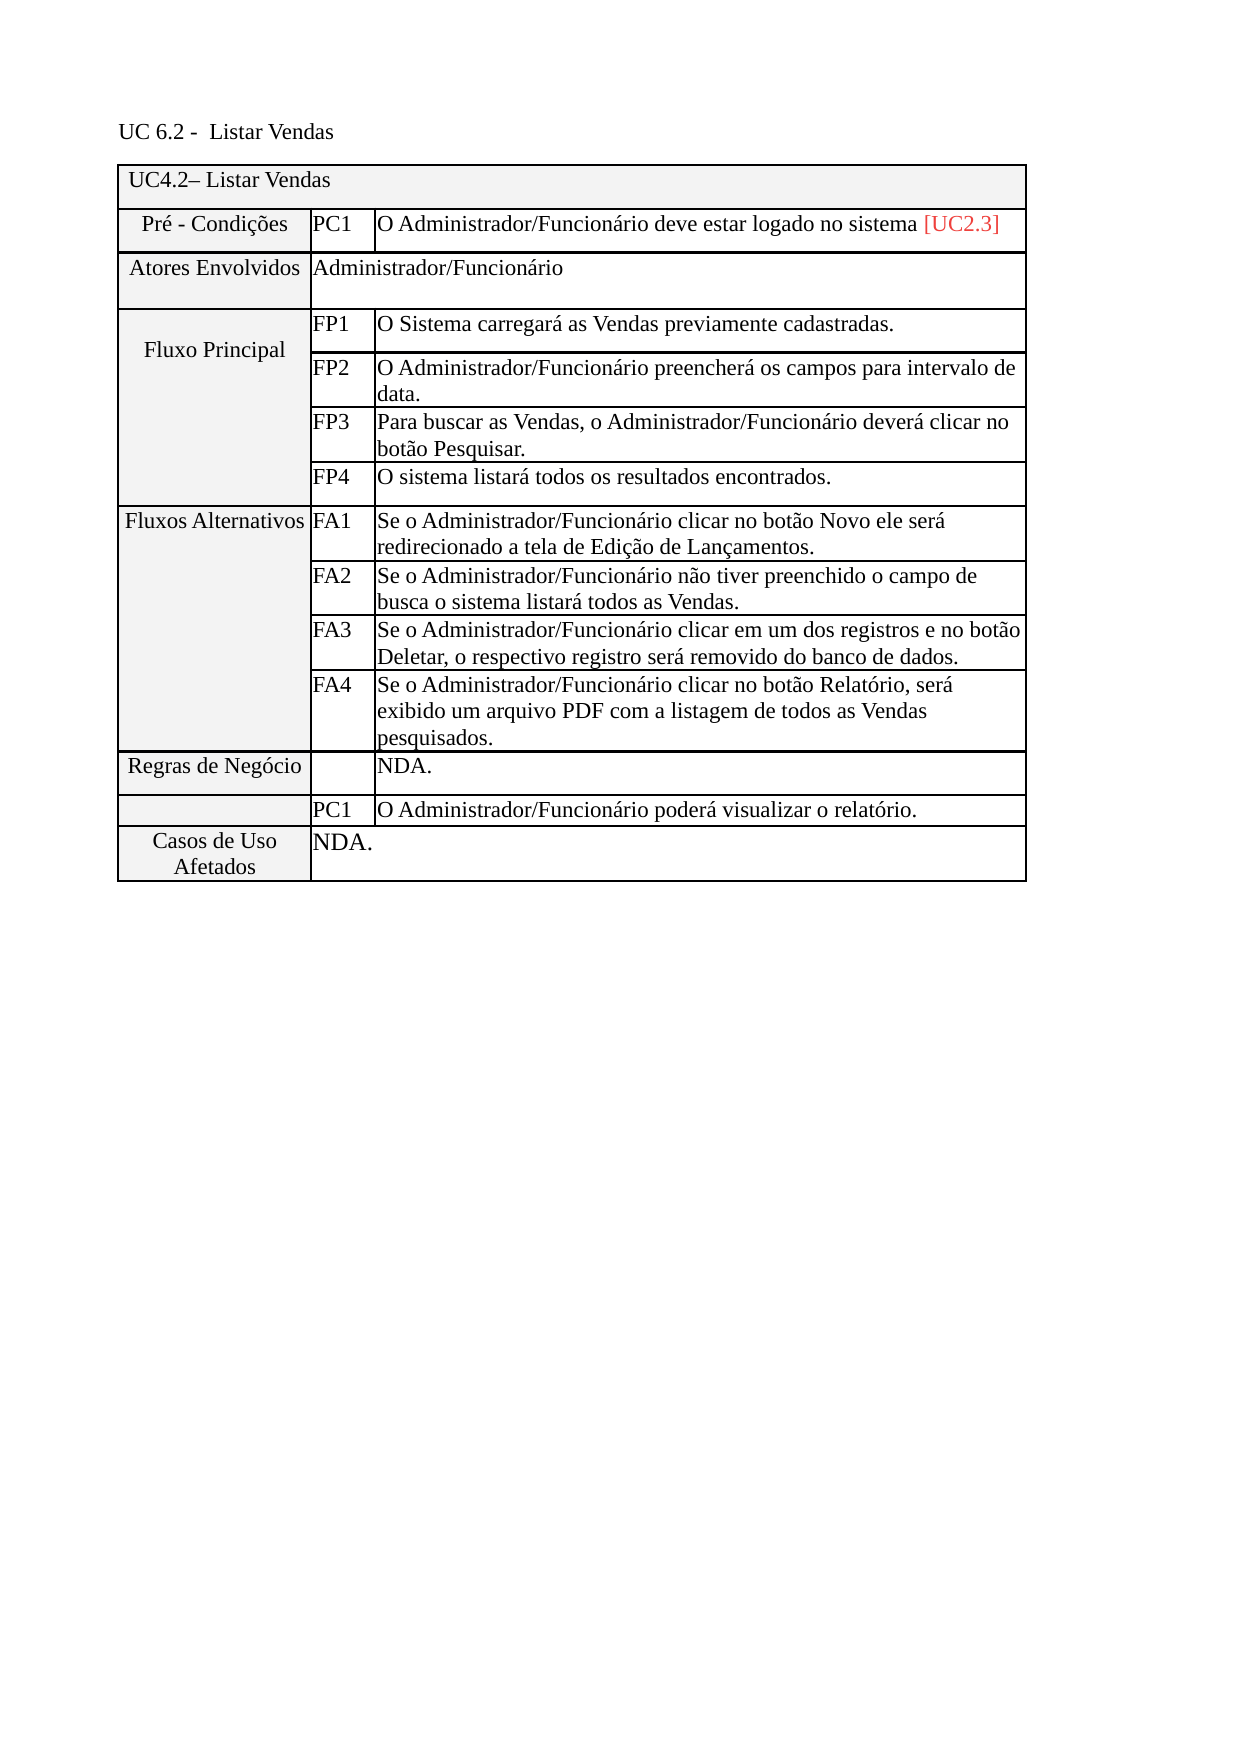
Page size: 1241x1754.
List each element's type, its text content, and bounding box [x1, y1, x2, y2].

table_cell Administrador/Funcionário [312, 254, 1025, 308]
table_cell [119, 796, 310, 825]
table_cell O Administrador/Funcionário deve estar logado no sistema [UC2.3] [376, 210, 1025, 251]
table_cell Casos de Uso Afetados [119, 827, 310, 880]
table_cell FP3 [312, 408, 374, 461]
table_cell Para buscar as Vendas, o Administrador/Funcionário deverá clicar no botão Pesquisar. [376, 408, 1025, 461]
table_cell O Administrador/Funcionário preencherá os campos para intervalo de data. [376, 354, 1025, 406]
table_cell NDA. [376, 753, 1025, 794]
table_cell NDA. [312, 827, 1025, 880]
table_cell PC1 [312, 210, 374, 251]
table_cell O Administrador/Funcionário poderá visualizar o relatório. [376, 796, 1025, 825]
table_cell PC1 [312, 796, 374, 825]
table_cell FP4 [312, 463, 374, 505]
table_cell Se o Administrador/Funcionário clicar no botão Relatório, será exibido um arquivo PDF com a listagem de todos as Vendas pesquisados. [376, 671, 1025, 750]
table_cell Regras de Negócio [119, 753, 310, 794]
table_cell Se o Administrador/Funcionário clicar em um dos registros e no botão Deletar, o respectivo registro será removido do banco de dados. [376, 616, 1025, 669]
table_cell FP1 [312, 310, 374, 351]
table_cell FA1 [312, 507, 374, 559]
table_cell Atores Envolvidos [119, 254, 310, 308]
table_header UC4.2– Listar Vendas [119, 166, 1025, 208]
table_cell Fluxo Principal [119, 310, 310, 505]
table_cell FA3 [312, 616, 374, 669]
table_cell Fluxos Alternativos [119, 507, 310, 750]
table_cell [312, 753, 374, 794]
text UC 6.2 - Listar Vendas [118, 118, 1122, 144]
table_cell FA2 [312, 562, 374, 614]
table_cell Se o Administrador/Funcionário não tiver preenchido o campo de busca o sistema listará todos as Vendas. [376, 562, 1025, 614]
table_cell Pré - Condições [119, 210, 310, 251]
table_cell O sistema listará todos os resultados encontrados. [376, 463, 1025, 505]
table_cell O Sistema carregará as Vendas previamente cadastradas. [376, 310, 1025, 351]
table_cell FA4 [312, 671, 374, 750]
table_cell FP2 [312, 354, 374, 406]
table_cell Se o Administrador/Funcionário clicar no botão Novo ele será redirecionado a tela de Edição de Lançamentos. [376, 507, 1025, 559]
